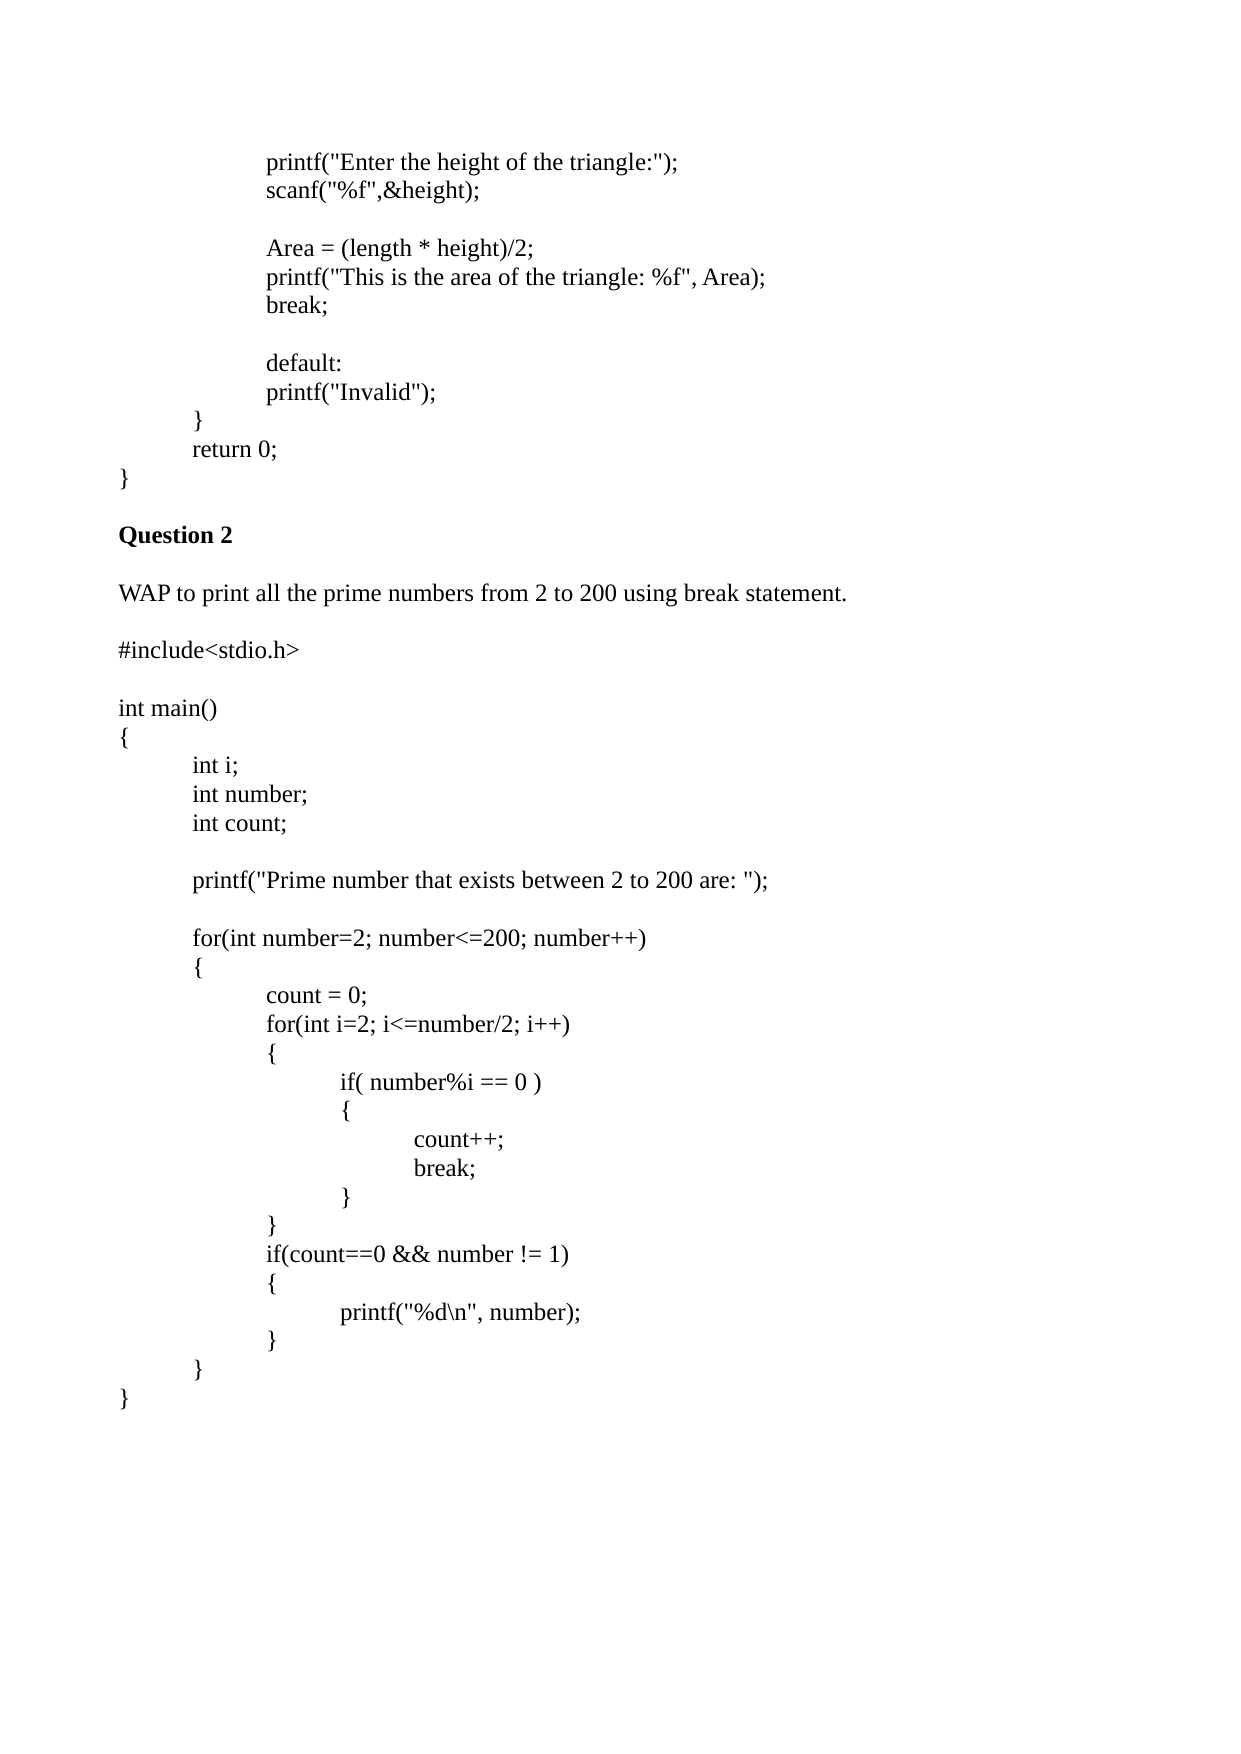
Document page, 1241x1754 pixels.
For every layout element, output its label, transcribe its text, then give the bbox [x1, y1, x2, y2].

text { [118, 1038, 1122, 1067]
text { [118, 1096, 1122, 1124]
text int i; [118, 751, 1122, 779]
text Area = (length * height)/2; [118, 233, 1122, 262]
text return 0; [118, 434, 1122, 463]
text for(int i=2; i<=number/2; i++) [118, 1009, 1122, 1038]
text printf("This is the area of the triangle: %f", Area); [118, 262, 1122, 291]
text } [118, 1211, 1122, 1239]
text } [118, 1383, 1122, 1412]
text { [118, 1268, 1122, 1297]
text { [118, 952, 1122, 981]
text scanf("%f",&height); [118, 176, 1122, 204]
text int number; [118, 779, 1122, 808]
text if( number%i == 0 ) [118, 1067, 1122, 1096]
text for(int number=2; number<=200; number++) [118, 923, 1122, 952]
text default: [118, 348, 1122, 377]
text break; [118, 291, 1122, 319]
text } [118, 1326, 1122, 1354]
text if(count==0 && number != 1) [118, 1239, 1122, 1268]
text } [118, 406, 1122, 434]
text #include<stdio.h> [118, 636, 1122, 664]
text WAP to print all the prime numbers from 2 to 200 using break statement. [118, 578, 1122, 607]
text count++; [118, 1124, 1122, 1153]
text } [118, 1182, 1122, 1211]
text printf("%d\n", number); [118, 1297, 1122, 1326]
text printf("Enter the height of the triangle:"); [118, 147, 1122, 176]
text printf("Prime number that exists between 2 to 200 are: "); [118, 866, 1122, 894]
text count = 0; [118, 981, 1122, 1009]
text Question 2 [118, 521, 1122, 549]
text printf("Invalid"); [118, 377, 1122, 406]
text { [118, 722, 1122, 751]
text int main() [118, 693, 1122, 722]
text break; [118, 1153, 1122, 1182]
text } [118, 463, 1122, 492]
text int count; [118, 808, 1122, 837]
text } [118, 1354, 1122, 1383]
